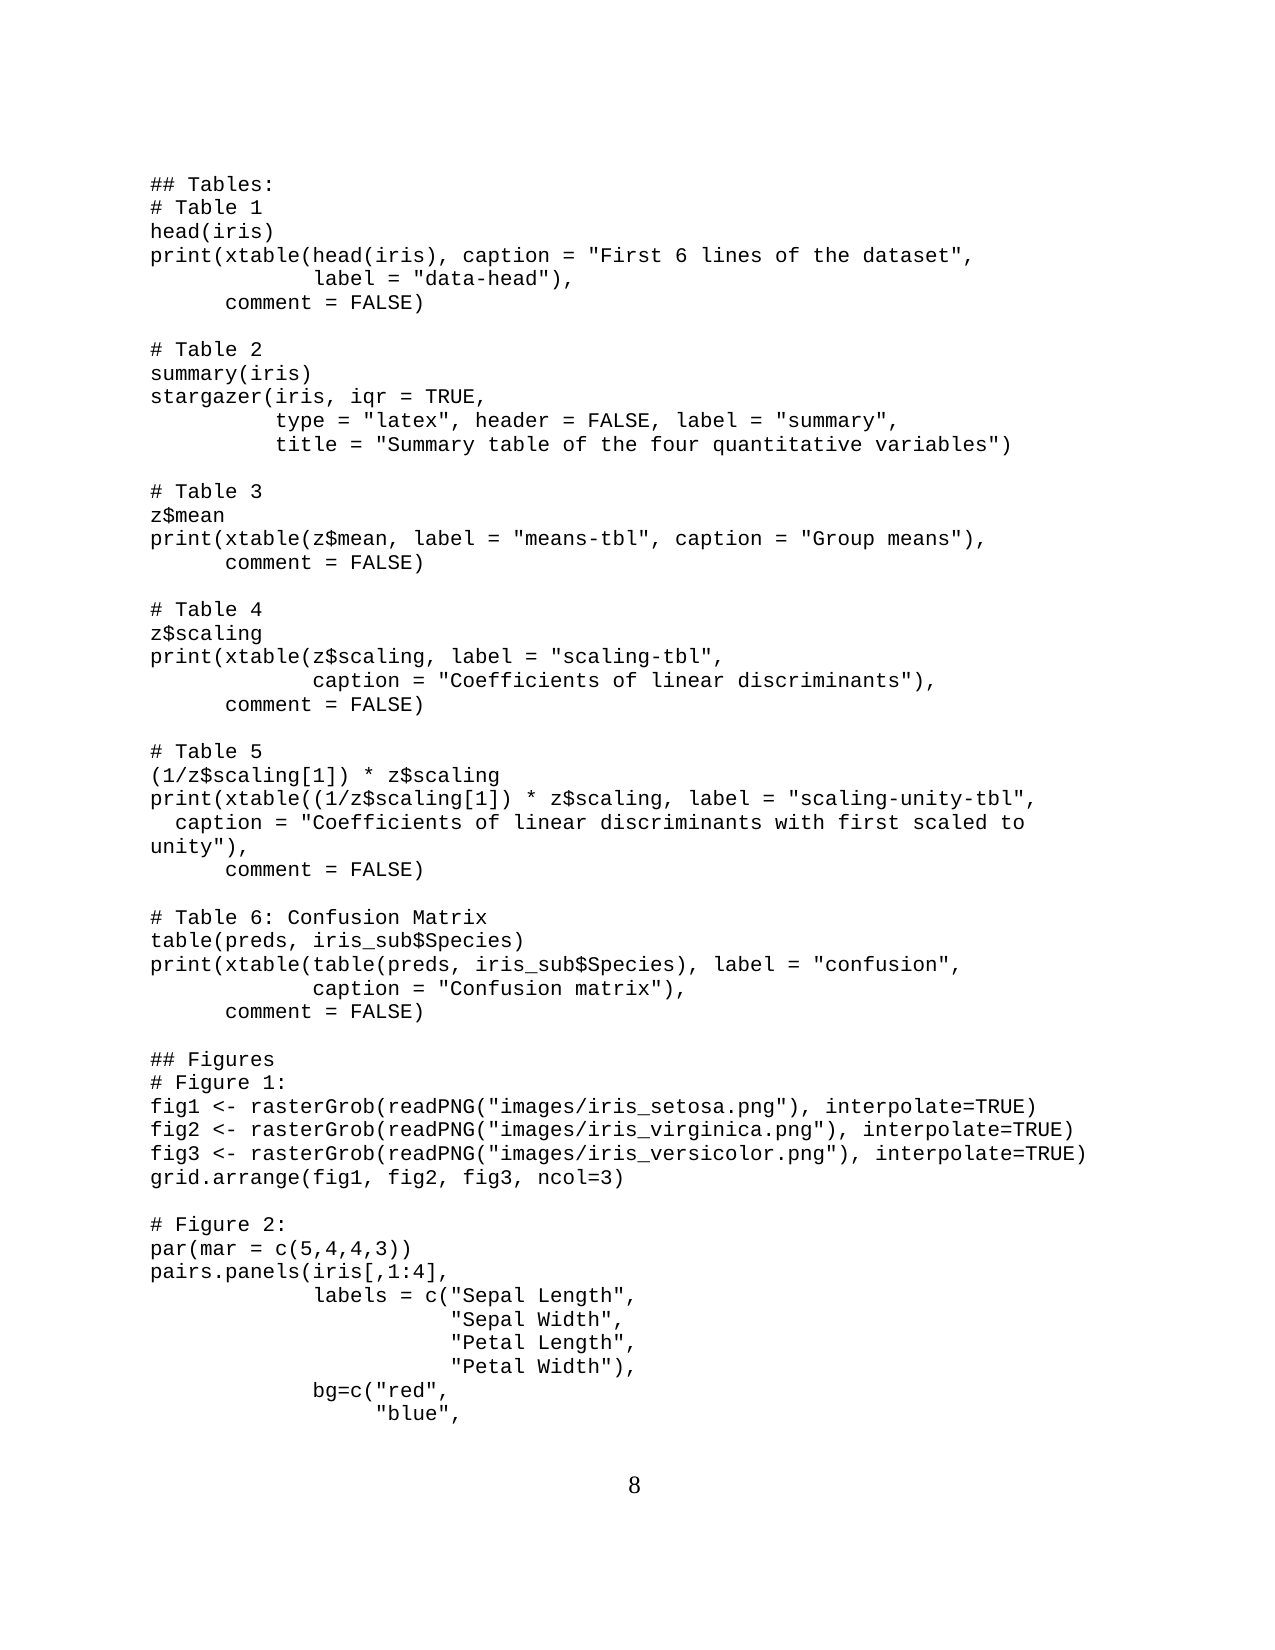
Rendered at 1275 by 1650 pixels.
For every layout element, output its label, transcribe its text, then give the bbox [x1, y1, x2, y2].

text print(xtable((1/z$scaling[1]) * z$scaling, label = "scaling-unity-tbl", [150, 788, 1125, 812]
text comment = FALSE) [150, 694, 1125, 717]
text print(xtable(head(iris), caption = "First 6 lines of the dataset", [150, 244, 1125, 268]
text # Table 3 [150, 481, 1125, 505]
text type = "latex", header = FALSE, label = "summary", [150, 410, 1125, 434]
text caption = "Confusion matrix"), [150, 978, 1125, 1001]
text par(mar = c(5,4,4,3)) [150, 1238, 1125, 1261]
text fig1 <- rasterGrob(readPNG("images/iris_setosa.png"), interpolate=TRUE) [150, 1096, 1125, 1119]
text "Petal Width"), [150, 1356, 1125, 1379]
text comment = FALSE) [150, 292, 1125, 316]
text z$scaling [150, 623, 1125, 647]
text labels = c("Sepal Length", [150, 1285, 1125, 1309]
text # Table 2 [150, 339, 1125, 363]
text (1/z$scaling[1]) * z$scaling [150, 765, 1125, 788]
text stargazer(iris, iqr = TRUE, [150, 386, 1125, 410]
text fig3 <- rasterGrob(readPNG("images/iris_versicolor.png"), interpolate=TRUE) [150, 1143, 1125, 1167]
text comment = FALSE) [150, 1001, 1125, 1025]
text "blue", [150, 1403, 1125, 1427]
text comment = FALSE) [150, 859, 1125, 883]
text label = "data-head"), [150, 268, 1125, 292]
text # Table 5 [150, 741, 1125, 765]
text print(xtable(table(preds, iris_sub$Species), label = "confusion", [150, 954, 1125, 978]
text ## Figures [150, 1048, 1125, 1072]
text caption = "Coefficients of linear discriminants"), [150, 670, 1125, 694]
text # Table 6: Confusion Matrix [150, 907, 1125, 930]
text z$mean [150, 505, 1125, 528]
text fig2 <- rasterGrob(readPNG("images/iris_virginica.png"), interpolate=TRUE) [150, 1119, 1125, 1143]
text head(iris) [150, 221, 1125, 244]
text bg=c("red", [150, 1379, 1125, 1403]
text "Petal Length", [150, 1332, 1125, 1356]
text # Figure 1: [150, 1072, 1125, 1096]
text "Sepal Width", [150, 1309, 1125, 1332]
text table(preds, iris_sub$Species) [150, 930, 1125, 954]
text caption = "Coefficients of linear discriminants with first scaled to unity"), [150, 812, 1125, 859]
text title = "Summary table of the four quantitative variables") [150, 434, 1125, 457]
text # Table 1 [150, 197, 1125, 221]
text print(xtable(z$scaling, label = "scaling-tbl", [150, 647, 1125, 670]
text comment = FALSE) [150, 552, 1125, 576]
text grid.arrange(fig1, fig2, fig3, ncol=3) [150, 1167, 1125, 1190]
text summary(iris) [150, 363, 1125, 386]
text pairs.panels(iris[,1:4], [150, 1261, 1125, 1285]
text # Figure 2: [150, 1214, 1125, 1238]
text print(xtable(z$mean, label = "means-tbl", caption = "Group means"), [150, 528, 1125, 552]
text # Table 4 [150, 599, 1125, 623]
text ## Tables: [150, 174, 1125, 197]
